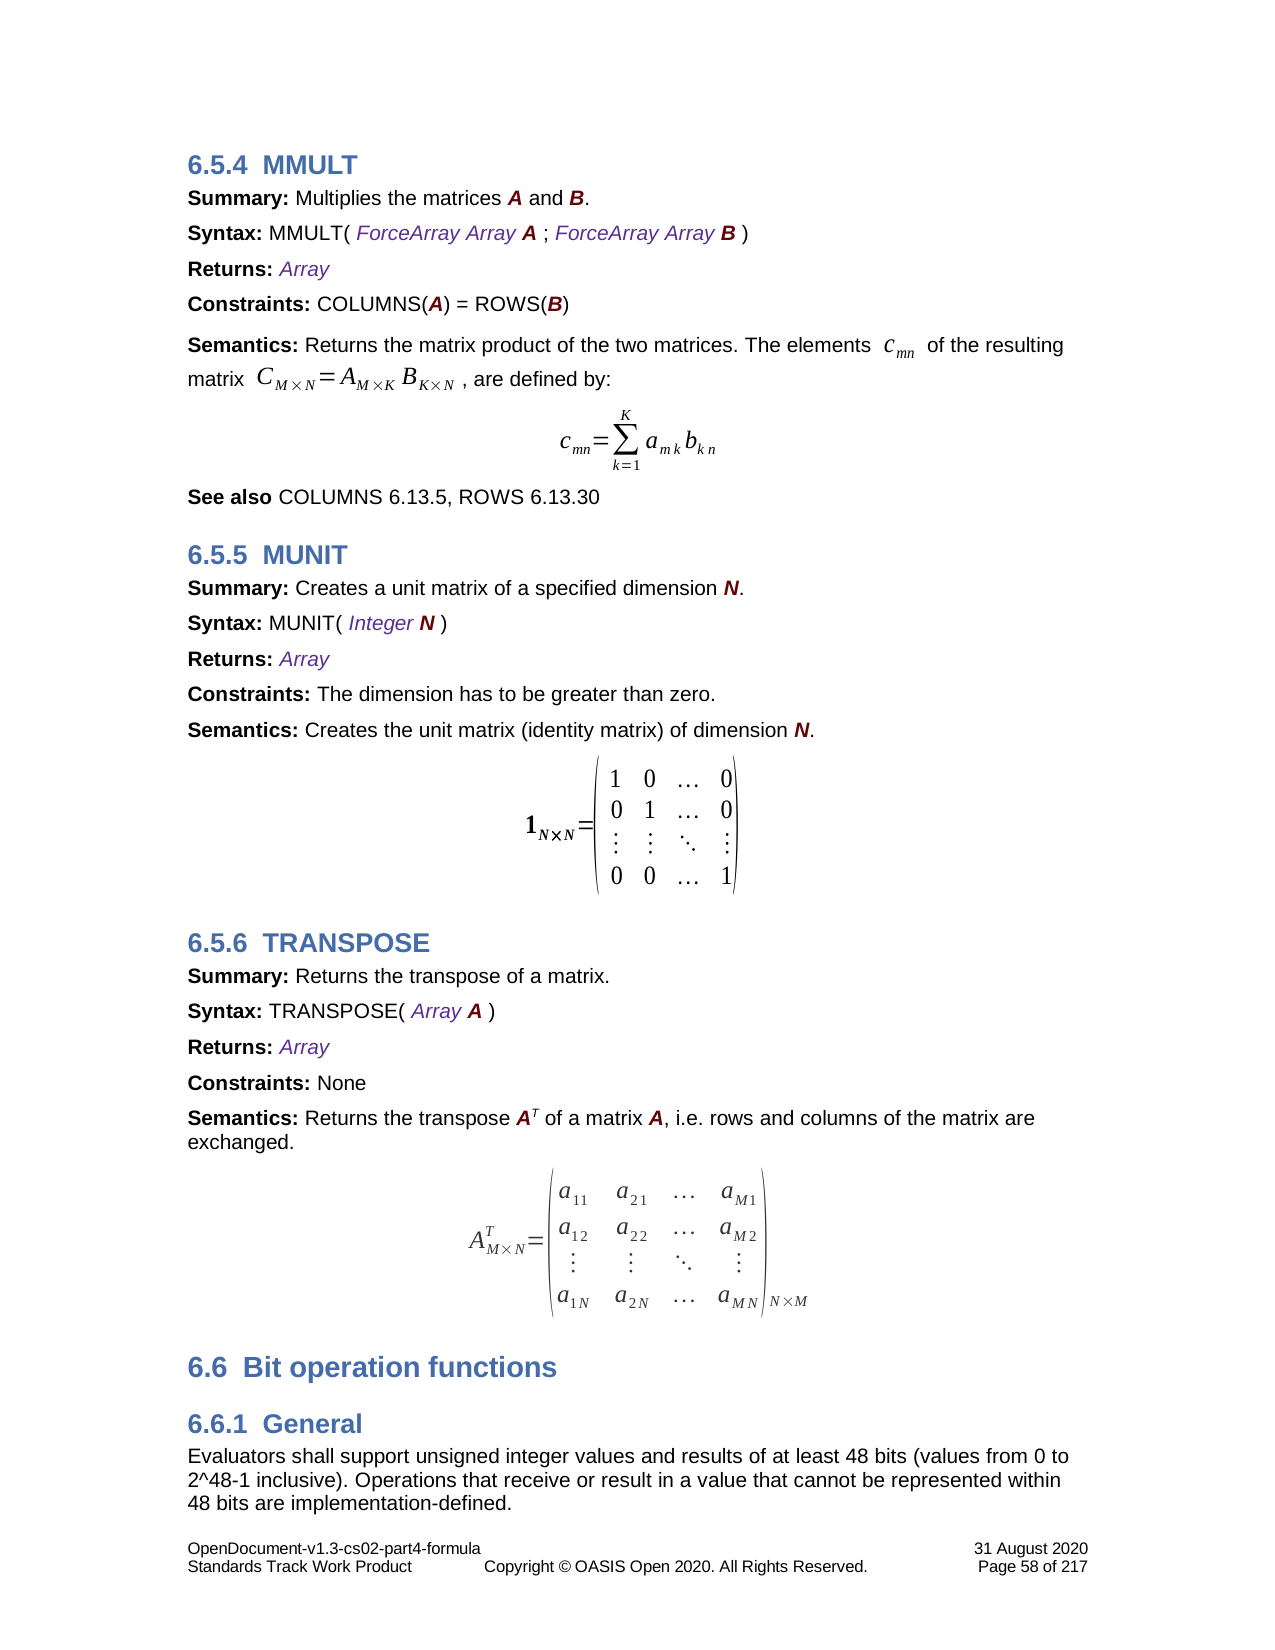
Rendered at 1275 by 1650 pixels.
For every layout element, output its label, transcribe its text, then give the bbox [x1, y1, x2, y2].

text Semantics: Returns the transpose AT of a matrix A, i.e. rows and columns of the matrix are exchanged. [187, 1107, 1088, 1154]
subtitle MUNIT [187, 540, 1088, 570]
text Semantics: Creates the unit matrix (identity matrix) of dimension N. [187, 718, 1088, 742]
subtitle General [187, 1409, 1088, 1439]
text See also COLUMNS 6.13.5, ROWS 6.13.30 [187, 485, 1088, 509]
text Constraints: The dimension has to be greater than zero. [187, 683, 1088, 706]
text Constraints: COLUMNS(A) = ROWS(B) [187, 293, 1088, 316]
text Returns: Array [187, 257, 1088, 281]
text Syntax: MUNIT( Integer N ) [187, 612, 1088, 635]
subtitle MMULT [187, 150, 1088, 180]
text Evaluators shall support unsigned integer values and results of at least 48 bits (values from 0 to 2^48-1 inclusive). Operations that receive or result in a value that cannot be represented within 48 bits are implementation-defined. [187, 1445, 1088, 1515]
text Returns: Array [187, 1036, 1088, 1059]
text Summary: Creates a unit matrix of a specified dimension N. [187, 576, 1088, 599]
text Summary: Returns the transpose of a matrix. [187, 964, 1088, 988]
text Summary: Multiplies the matrices A and B. [187, 186, 1088, 209]
text Semantics: Returns the matrix product of the two matrices. The elements of the resulting matrix , are defined by: [187, 328, 1088, 394]
subtitle Bit operation functions [187, 1351, 1088, 1384]
text Constraints: None [187, 1071, 1088, 1095]
text Syntax: TRANSPOSE( Array A ) [187, 1000, 1088, 1023]
text Syntax: MMULT( ForceArray Array A ; ForceArray Array B ) [187, 222, 1088, 245]
text Returns: Array [187, 647, 1088, 671]
subtitle TRANSPOSE [187, 928, 1088, 958]
